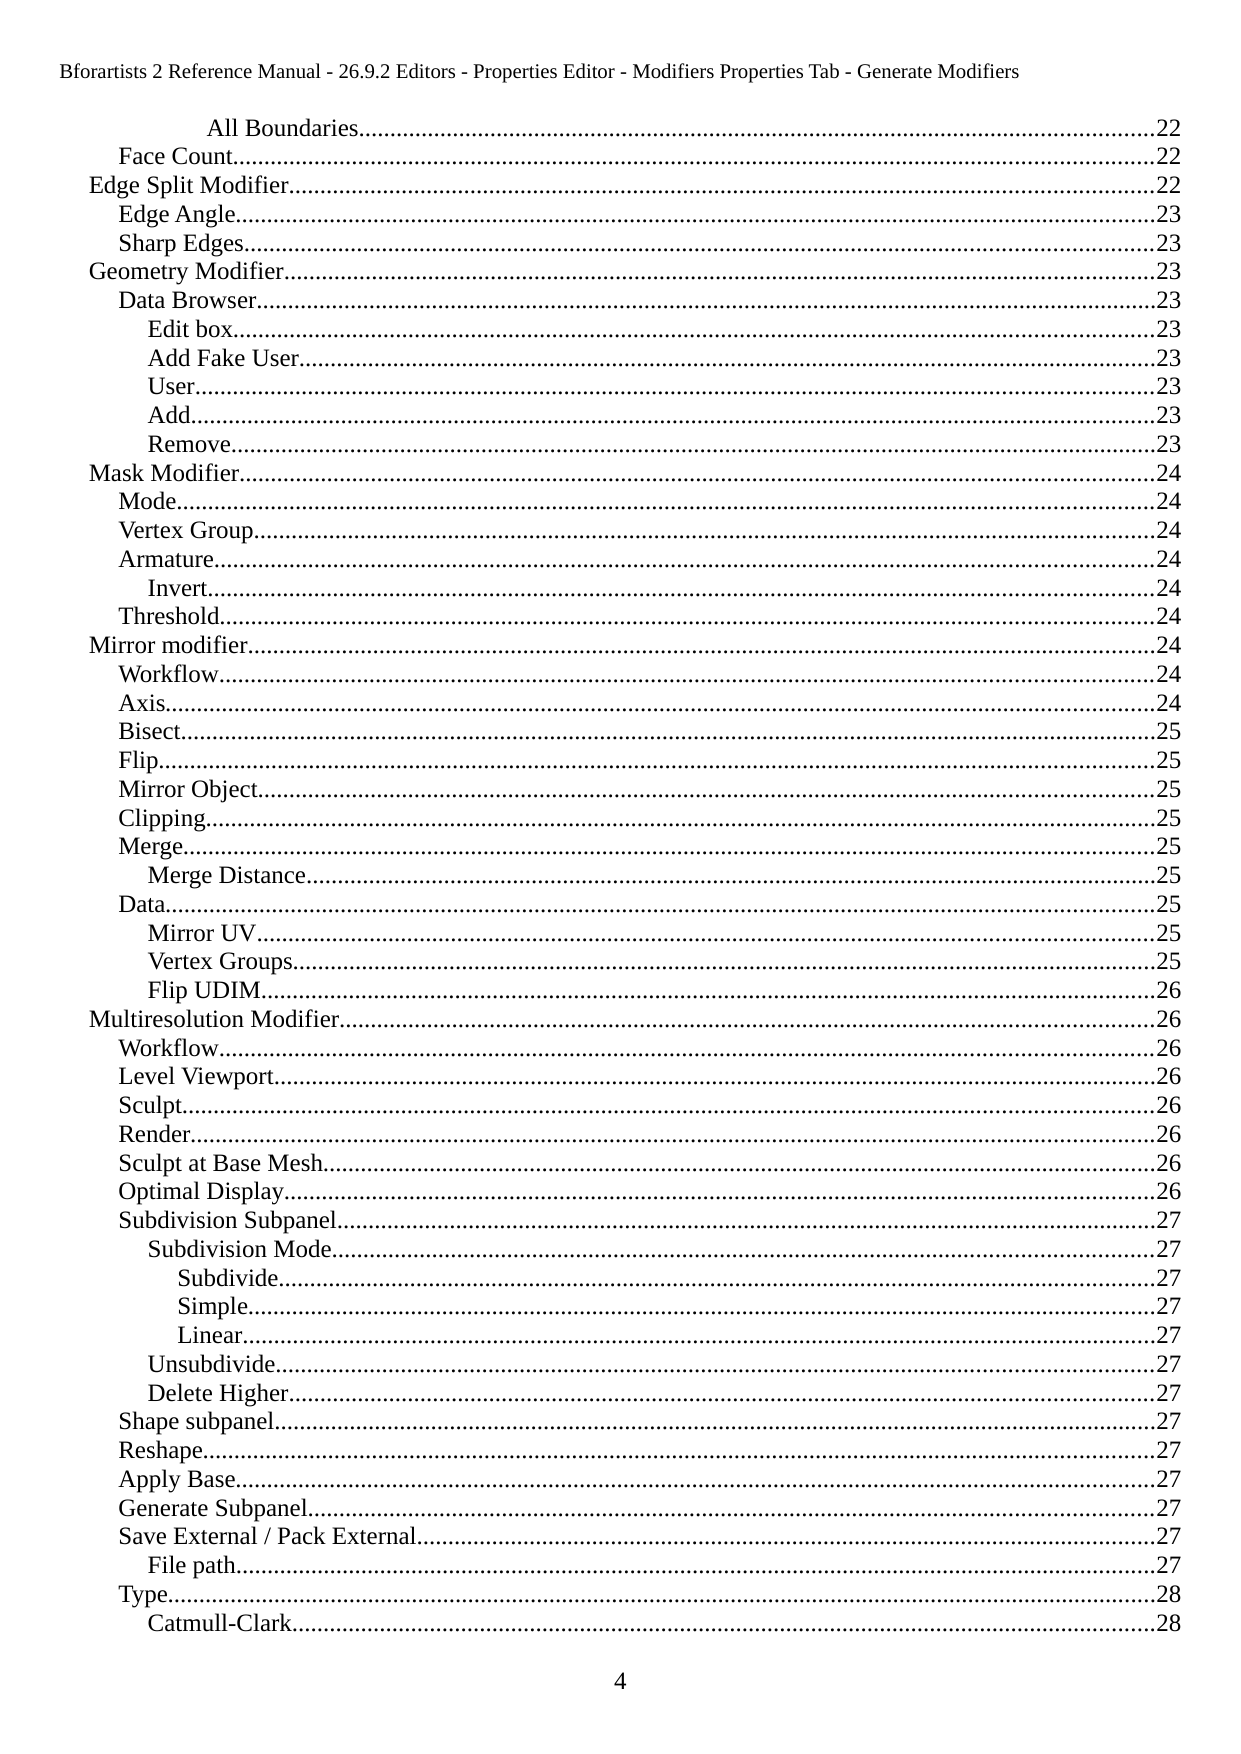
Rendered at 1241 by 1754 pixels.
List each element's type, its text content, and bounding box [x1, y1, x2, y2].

text Shape subpanel 27 [118, 1406, 1181, 1435]
text Threshold 24 [118, 601, 1181, 630]
text Axis 24 [118, 688, 1181, 716]
text Multiresolution Modifier 26 [88, 1004, 1181, 1033]
text Mirror UV 25 [147, 918, 1181, 946]
text Flip UDIM 26 [147, 975, 1181, 1004]
text Merge Distance 25 [147, 860, 1181, 889]
text Vertex Groups 25 [147, 946, 1181, 975]
text Clipping 25 [118, 803, 1181, 831]
text Edit box 23 [147, 314, 1181, 343]
text Geometry Modifier 23 [88, 256, 1181, 285]
text Type 28 [118, 1579, 1181, 1608]
text Face Count 22 [118, 141, 1181, 170]
text Optimal Display 26 [118, 1176, 1181, 1205]
text Catmull-Clark 28 [147, 1608, 1181, 1636]
text Edge Split Modifier 22 [88, 170, 1181, 199]
text Flip 25 [118, 745, 1181, 774]
text Linear 27 [177, 1320, 1181, 1349]
text Mirror Object 25 [118, 774, 1181, 803]
text Apply Base 27 [118, 1464, 1181, 1493]
text All Boundaries 22 [206, 113, 1181, 141]
text Bisect 25 [118, 716, 1181, 745]
text Generate Subpanel 27 [118, 1493, 1181, 1521]
text Workflow 24 [118, 659, 1181, 688]
text Merge 25 [118, 831, 1181, 860]
text Mask Modifier 24 [88, 458, 1181, 486]
text Sharp Edges 23 [118, 228, 1181, 256]
text Delete Higher 27 [147, 1378, 1181, 1406]
text Data 25 [118, 889, 1181, 918]
text Vertex Group 24 [118, 515, 1181, 544]
text Subdivision Mode 27 [147, 1234, 1181, 1263]
text Render 26 [118, 1119, 1181, 1148]
text Armature 24 [118, 544, 1181, 573]
text User 23 [147, 371, 1181, 400]
text Invert 24 [147, 573, 1181, 601]
text Workflow 26 [118, 1033, 1181, 1061]
text Add 23 [147, 400, 1181, 429]
text File path 27 [147, 1550, 1181, 1579]
text Subdivide 27 [177, 1263, 1181, 1291]
text Mirror modifier 24 [88, 630, 1181, 659]
text Mode 24 [118, 486, 1181, 515]
text Sculpt 26 [118, 1090, 1181, 1119]
text Unsubdivide 27 [147, 1349, 1181, 1378]
text Data Browser 23 [118, 285, 1181, 314]
text Simple 27 [177, 1291, 1181, 1320]
text Subdivision Subpanel 27 [118, 1205, 1181, 1234]
text Edge Angle 23 [118, 199, 1181, 228]
text Level Viewport 26 [118, 1061, 1181, 1090]
text Add Fake User 23 [147, 343, 1181, 371]
text Sculpt at Base Mesh 26 [118, 1148, 1181, 1176]
text Reshape 27 [118, 1435, 1181, 1464]
text Remove 23 [147, 429, 1181, 458]
text Save External / Pack External 27 [118, 1521, 1181, 1550]
